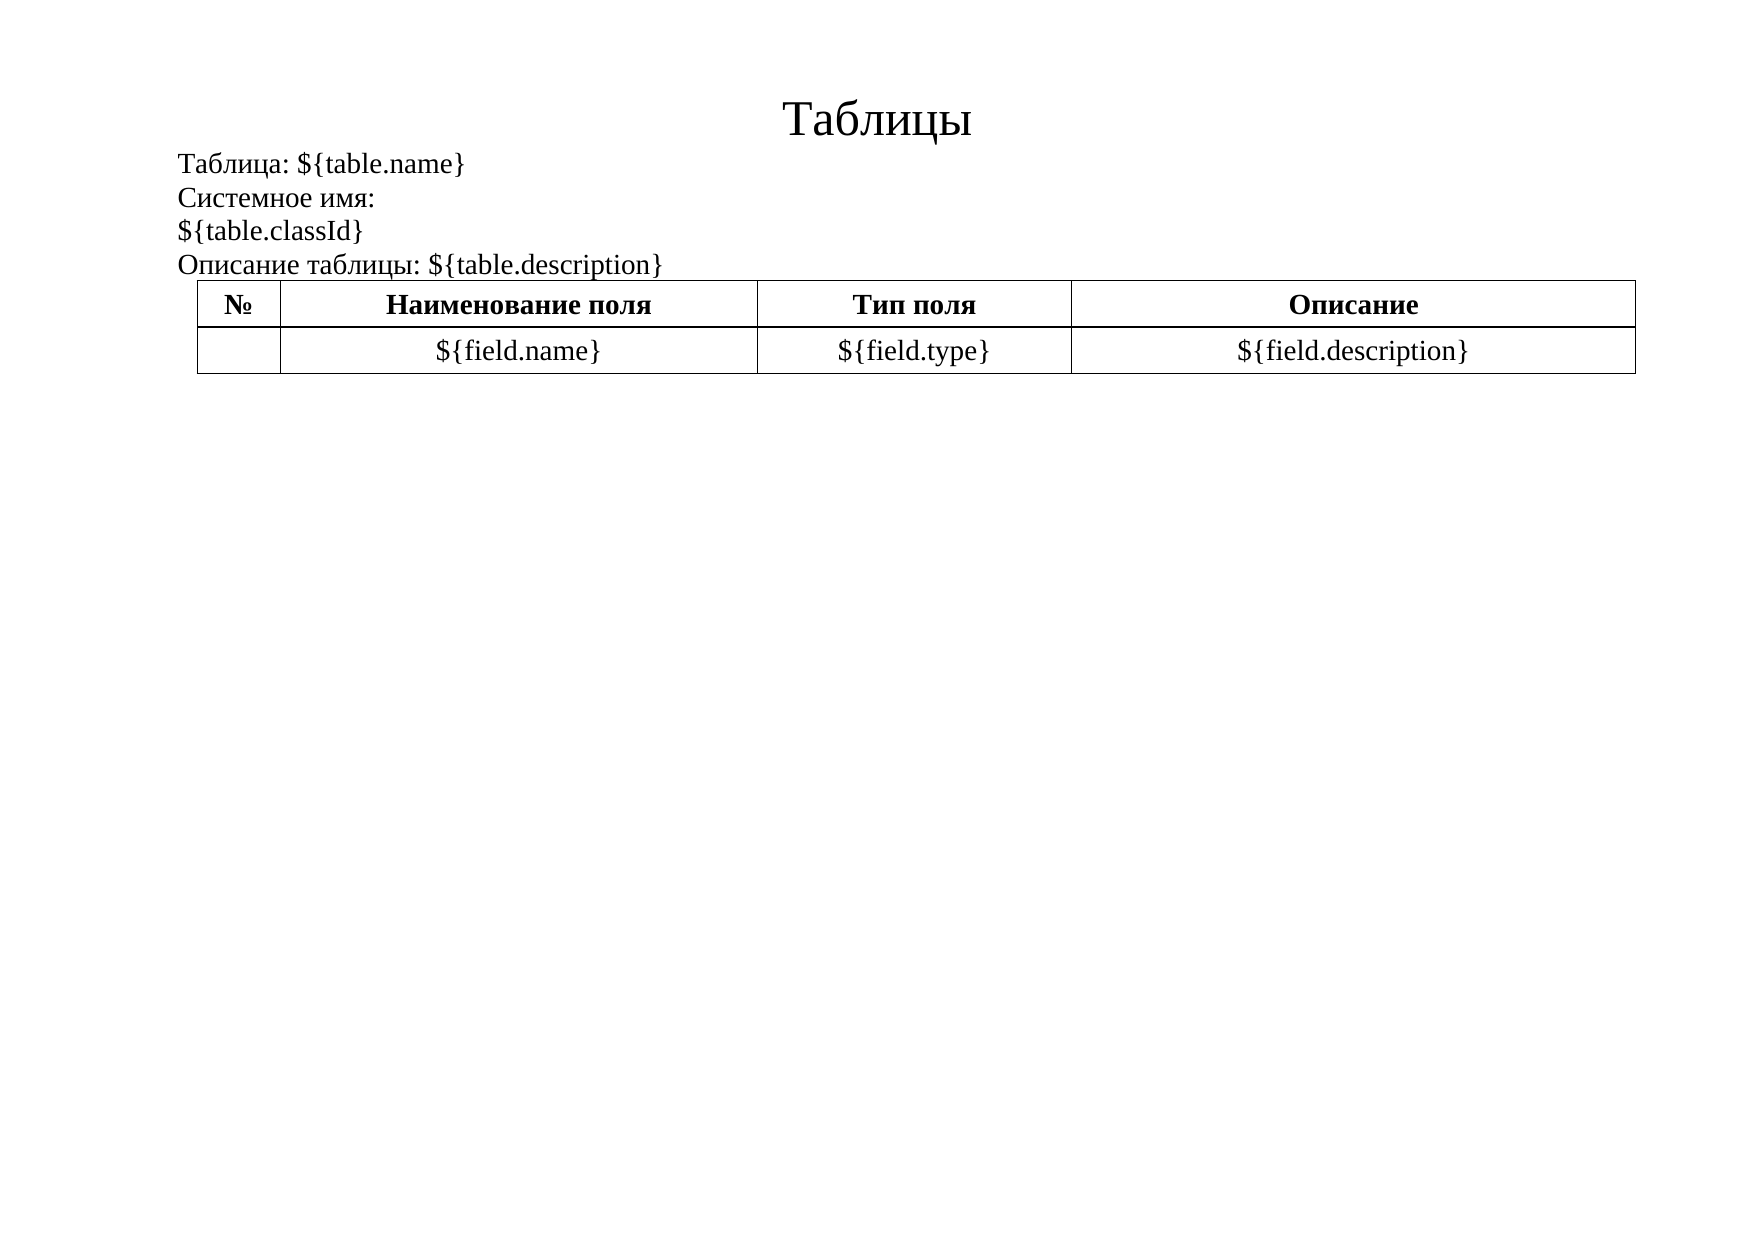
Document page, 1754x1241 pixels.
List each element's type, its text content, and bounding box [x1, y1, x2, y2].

table_header № [198, 281, 280, 326]
table_cell ${field.name} [281, 328, 757, 372]
text Описание таблицы: ${table.description} [118, 247, 1636, 280]
text @/text:p [/#list] [118, 373, 1636, 407]
table_header Наименование поля [281, 281, 757, 326]
text ${table.classId} [118, 213, 1636, 247]
table_cell ${field.description} [1072, 328, 1635, 372]
table_header Тип поля [758, 281, 1071, 326]
text Таблицы [118, 89, 1636, 146]
table_header Описание [1072, 281, 1635, 326]
text Системное имя: [118, 180, 1636, 213]
text @text:p [#list tables as table]Таблица: ${table.name} [118, 146, 1636, 180]
table_cell ${field.type} [758, 328, 1071, 372]
table_cell ${field.sequence}@table:table-row [#list table.fields as field] @/table:table-row [/#list] [198, 328, 280, 372]
